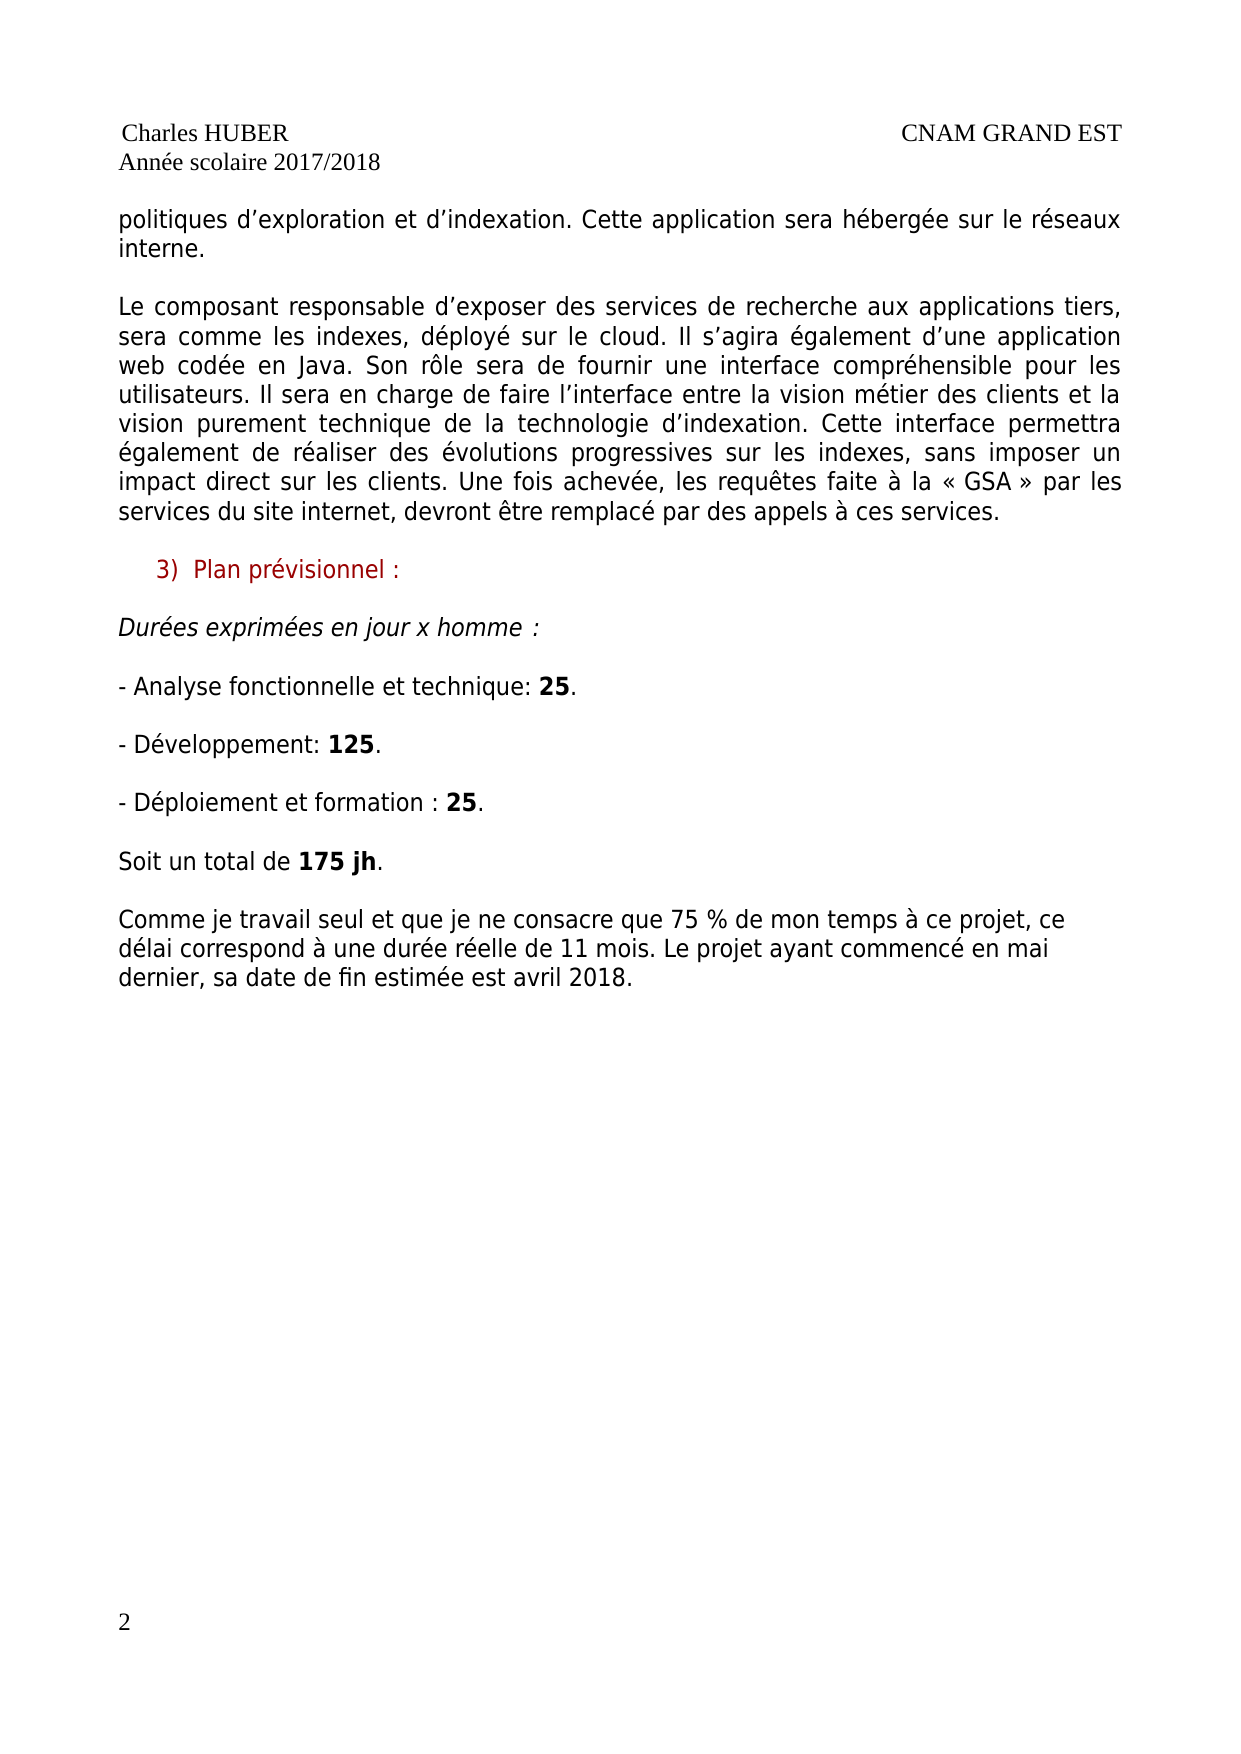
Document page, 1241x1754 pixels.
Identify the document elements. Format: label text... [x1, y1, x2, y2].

text - Analyse fonctionnelle et technique: 25. [118, 672, 1122, 701]
text - Développement: 125. [118, 730, 1122, 759]
list Plan prévisionnel : [156, 555, 1122, 584]
text politiques d’exploration et d’indexation. Cette application sera hébergée sur le réseaux interne. [118, 205, 1122, 263]
text Soit un total de 175 jh. [118, 847, 1122, 876]
text Le composant responsable d’exposer des services de recherche aux applications tiers, sera comme les indexes, déployé sur le cloud. Il s’agira également d’une application web codée en Java. Son rôle sera de fournir une interface compréhensible pour les utilisateurs. Il sera en charge de faire l’interface entre la vision métier des clients et la vision purement technique de la technologie d’indexation. Cette interface permettra également de réaliser des évolutions progressives sur les indexes, sans imposer un impact direct sur les clients. Une fois achevée, les requêtes faite à la « GSA » par les services du site internet, devront être remplacé par des appels à ces services. [118, 293, 1122, 526]
text Comme je travail seul et que je ne consacre que 75 % de mon temps à ce projet, ce délai correspond à une durée réelle de 11 mois. Le projet ayant commencé en mai dernier, sa date de fin estimée est avril 2018. [118, 905, 1122, 993]
text - Déploiement et formation : 25. [118, 788, 1122, 818]
text Durées exprimées en jour x homme : [118, 613, 1122, 643]
